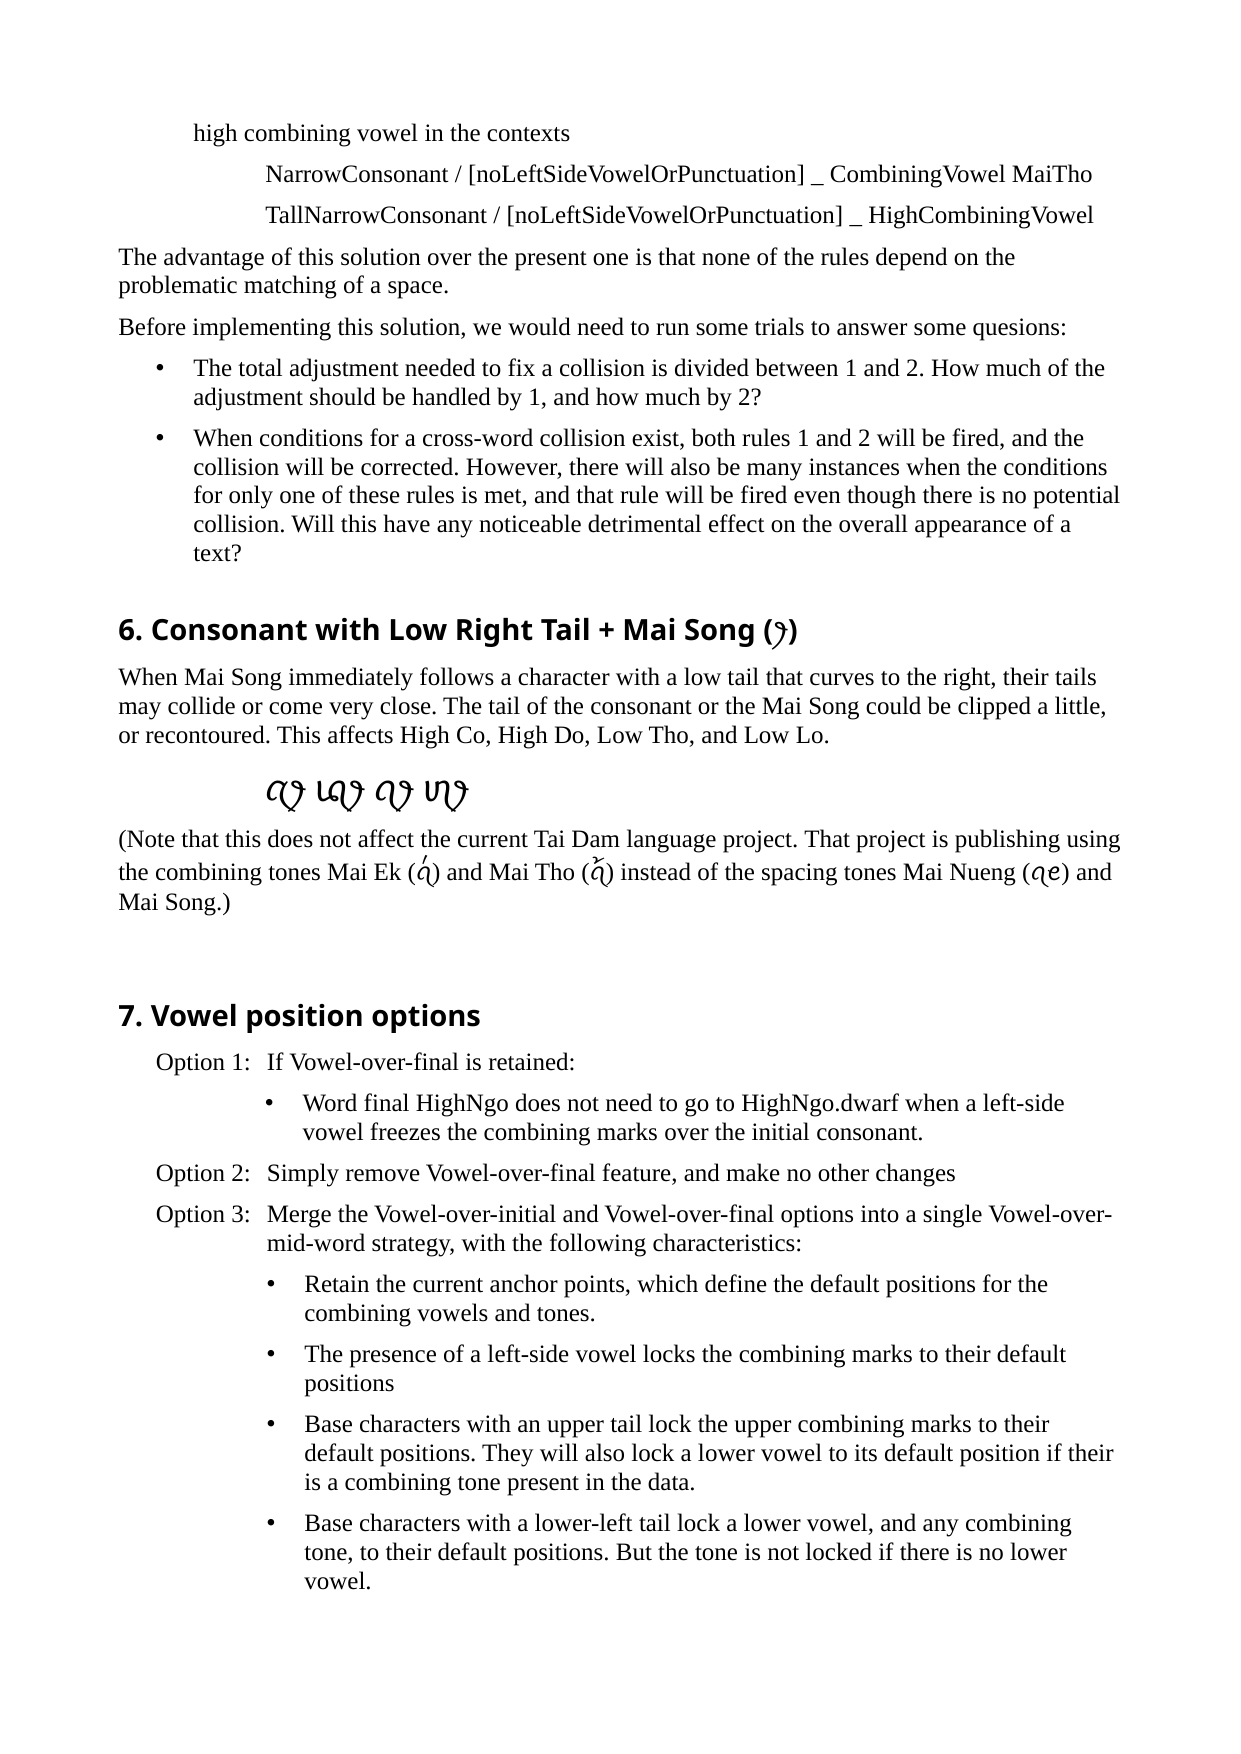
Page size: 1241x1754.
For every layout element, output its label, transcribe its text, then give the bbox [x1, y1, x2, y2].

list Base characters with a lower-left tail lock a lower vowel, and any combining tone, to their default positions. But the tone is not locked if there is no lower vowel. [267, 1508, 1122, 1594]
text Option 1: If Vowel-over-final is retained: [156, 1047, 1122, 1076]
text Option 3: Merge the Vowel-over-initial and Vowel-over-final options into a single Vowel-over-mid-word strategy, with the following characteristics: [156, 1199, 1122, 1257]
text ꪋꫂ ꪓꫂ ꪖꫂ ꪨꫂ [265, 761, 1122, 812]
list The presence of a left-side vowel locks the combining marks to their default positions [267, 1339, 1122, 1397]
text (Note that this does not affect the current Tai Dam language project. That project is publishing using the combining tones Mai Ek (ꪖ꪿) and Mai Tho (ꪖ꫁) instead of the spacing tones Mai Nueng (ꪖꫀ) and Mai Song.) [118, 824, 1122, 916]
list Retain the current anchor points, which define the default positions for the combining vowels and tones. [267, 1269, 1122, 1327]
list Word final HighNgo does not need to go to HighNgo.dwarf when a left-side vowel freezes the combining marks over the initial consonant. [265, 1088, 1122, 1146]
list The total adjustment needed to fix a collision is divided between 1 and 2. How much of the adjustment should be handled by 1, and how much by 2? [156, 353, 1122, 411]
text TallNarrowConsonant / [noLeftSideVowelOrPunctuation] _ HighCombiningVowel [265, 201, 1122, 229]
text The advantage of this solution over the present one is that none of the rules depend on the problematic matching of a space. [118, 242, 1122, 299]
text Before implementing this solution, we would need to run some trials to answer some quesions: [118, 312, 1122, 341]
subtitle 7. Vowel position options [118, 995, 1122, 1034]
text NarrowConsonant / [noLeftSideVowelOrPunctuation] _ CombiningVowel MaiTho [265, 159, 1122, 188]
text Option 2: Simply remove Vowel-over-final feature, and make no other changes [156, 1158, 1122, 1187]
list Base characters with an upper tail lock the upper combining marks to their default positions. They will also lock a lower vowel to its default position if their is a combining tone present in the data. [267, 1409, 1122, 1496]
text When Mai Song immediately follows a character with a low tail that curves to the right, their tails may collide or come very close. The tail of the consonant or the Mai Song could be clipped a little, or recontoured. This affects High Co, High Do, Low Tho, and Low Lo. [118, 662, 1122, 748]
list When conditions for a cross-word collision exist, both rules 1 and 2 will be fired, and the collision will be corrected. However, there will also be many instances when the conditions for only one of these rules is met, and that rule will be fired even though there is no potential collision. Will this have any noticeable detrimental effect on the overall appearance of a text? [156, 423, 1122, 567]
list high combining vowel in the contexts [156, 118, 1122, 147]
subtitle 6. Consonant with Low Right Tail + Mai Song (ꫂ) [118, 604, 1122, 650]
